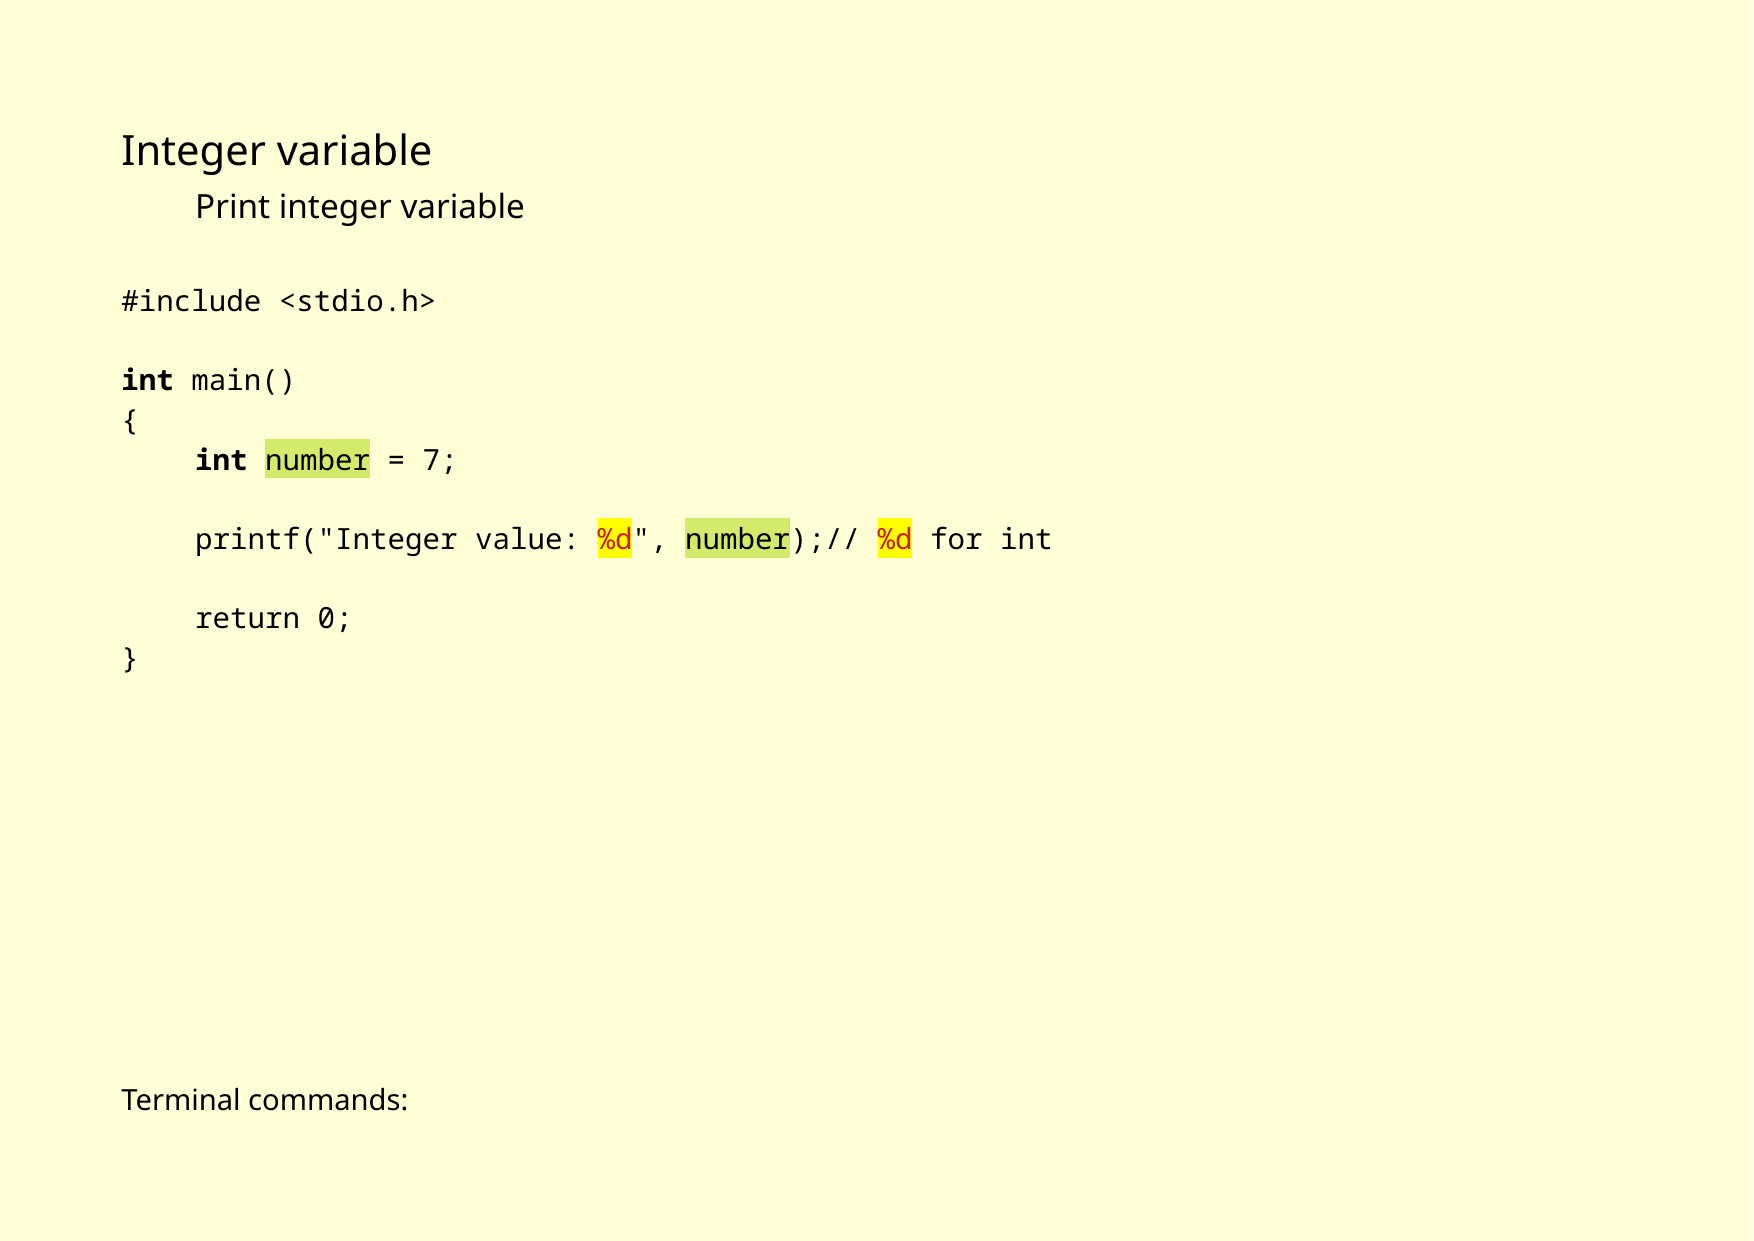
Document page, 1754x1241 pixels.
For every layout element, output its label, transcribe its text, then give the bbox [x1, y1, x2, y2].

text Integer variable [121, 121, 1632, 178]
text Print integer variable [121, 178, 1632, 229]
text int main() [121, 359, 1632, 399]
text #include <stdio.h> [121, 280, 1632, 320]
text int number = 7; [121, 439, 1632, 478]
text printf("Integer value: %d", number);// %d for int [121, 518, 1632, 558]
text Terminal commands: [121, 1079, 1632, 1119]
text } [121, 637, 1632, 677]
text { [121, 399, 1632, 439]
text return 0; [121, 597, 1632, 637]
